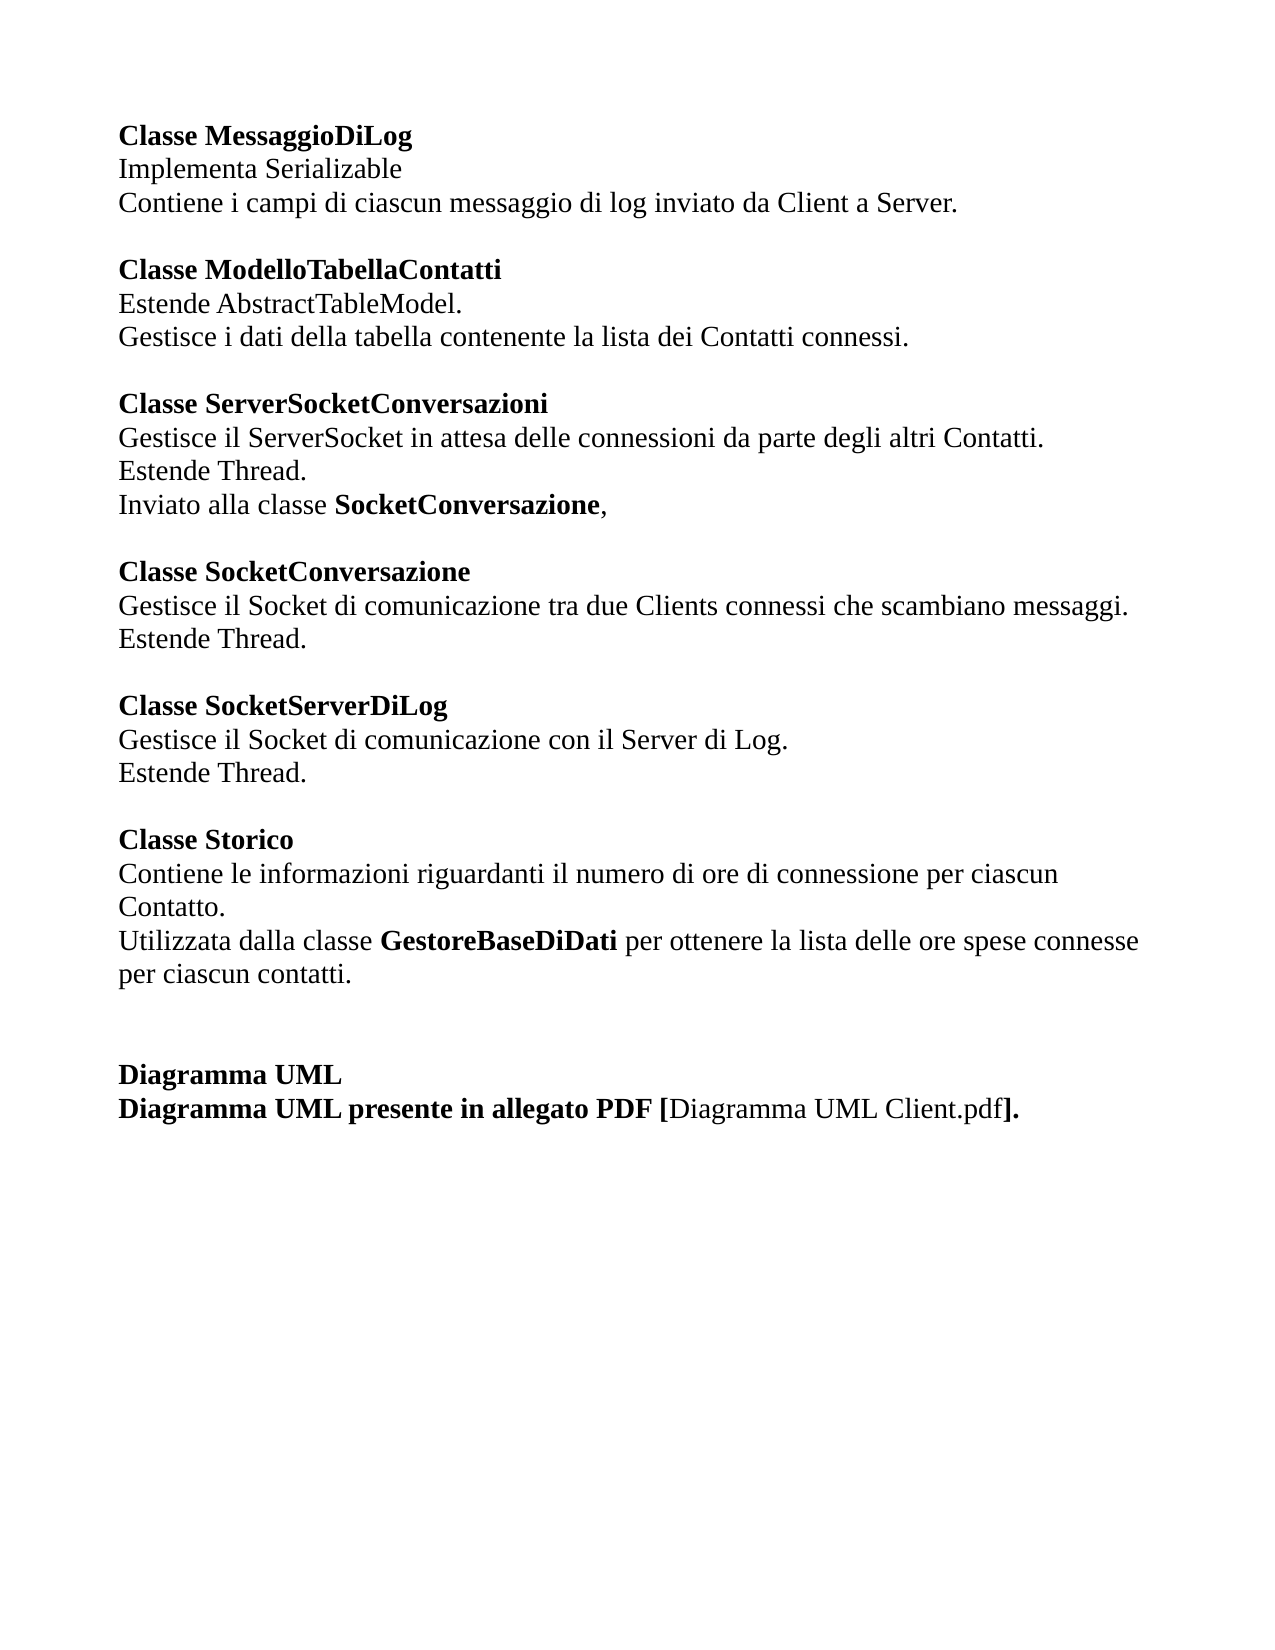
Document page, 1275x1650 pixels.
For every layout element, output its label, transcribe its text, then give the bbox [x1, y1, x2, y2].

text Classe ServerSocketConversazioni [118, 386, 1157, 420]
text Estende Thread. [118, 453, 1157, 487]
text Gestisce il Socket di comunicazione tra due Clients connessi che scambiano messaggi. [118, 588, 1157, 621]
text Inviato alla classe SocketConversazione, [118, 487, 1157, 521]
text Contiene le informazioni riguardanti il numero di ore di connessione per ciascun Contatto. [118, 856, 1157, 923]
text Gestisce il Socket di comunicazione con il Server di Log. [118, 722, 1157, 755]
text Classe ModelloTabellaContatti [118, 252, 1157, 286]
text Diagramma UML presente in allegato PDF [Diagramma UML Client.pdf]. [118, 1091, 1157, 1124]
text Estende Thread. [118, 621, 1157, 655]
text Contiene i campi di ciascun messaggio di log inviato da Client a Server. [118, 185, 1157, 219]
text Diagramma UML [118, 1057, 1157, 1091]
text Implementa Serializable [118, 152, 1157, 185]
text Estende AbstractTableModel. [118, 286, 1157, 319]
text Classe SocketServerDiLog [118, 688, 1157, 722]
text Classe MessaggioDiLog [118, 118, 1157, 152]
text Estende Thread. [118, 755, 1157, 789]
text Classe Storico [118, 822, 1157, 856]
text Gestisce il ServerSocket in attesa delle connessioni da parte degli altri Contatti. [118, 420, 1157, 453]
text Classe SocketConversazione [118, 554, 1157, 588]
text Utilizzata dalla classe GestoreBaseDiDati per ottenere la lista delle ore spese connesse per ciascun contatti. [118, 923, 1157, 990]
text Gestisce i dati della tabella contenente la lista dei Contatti connessi. [118, 319, 1157, 353]
